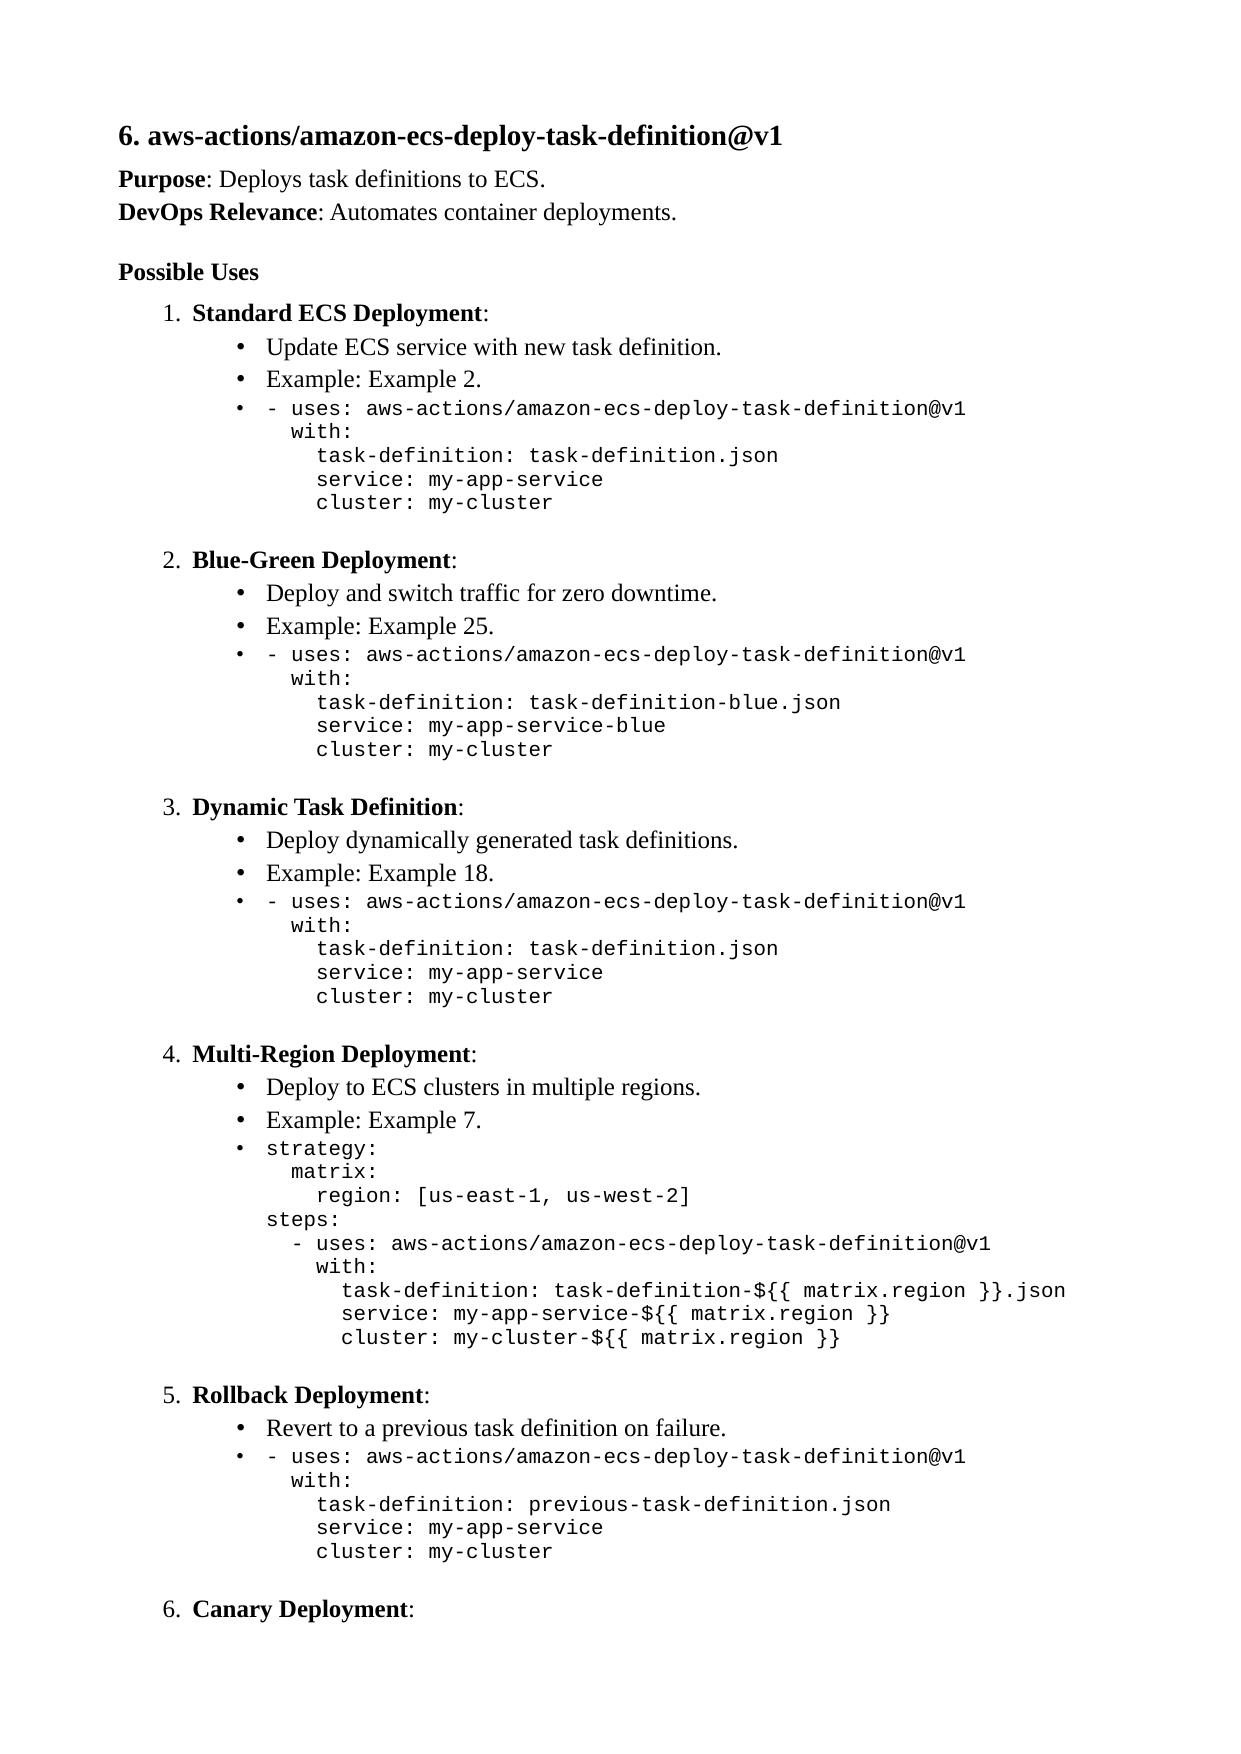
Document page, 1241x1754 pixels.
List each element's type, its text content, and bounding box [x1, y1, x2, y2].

list with: [236, 1256, 1122, 1280]
list Deploy dynamically generated task definitions. [236, 825, 1122, 854]
list service: my-app-service [236, 1517, 1122, 1541]
list strategy: [236, 1138, 1122, 1162]
list cluster: my-cluster [236, 492, 1122, 516]
list task-definition: task-definition.json [236, 938, 1122, 962]
list Example: Example 18. [236, 858, 1122, 887]
list - uses: aws-actions/amazon-ecs-deploy-task-definition@v1 [236, 1446, 1122, 1470]
list - uses: aws-actions/amazon-ecs-deploy-task-definition@v1 [236, 891, 1122, 915]
list service: my-app-service [236, 962, 1122, 986]
list matrix: [236, 1162, 1122, 1185]
subtitle 6. aws-actions/amazon-ecs-deploy-task-definition@v1 [118, 118, 1122, 152]
list Deploy and switch traffic for zero downtime. [236, 578, 1122, 607]
list Multi-Region Deployment: [162, 1039, 1122, 1068]
list - uses: aws-actions/amazon-ecs-deploy-task-definition@v1 [236, 398, 1122, 421]
list with: [236, 421, 1122, 445]
list Dynamic Task Definition: [162, 792, 1122, 821]
list cluster: my-cluster [236, 986, 1122, 1009]
list Revert to a previous task definition on failure. [236, 1413, 1122, 1442]
subtitle Possible Uses [118, 257, 1122, 286]
list cluster: my-cluster [236, 739, 1122, 763]
list Example: Example 25. [236, 611, 1122, 640]
list - uses: aws-actions/amazon-ecs-deploy-task-definition@v1 [236, 1232, 1122, 1256]
list Standard ECS Deployment: [162, 298, 1122, 327]
text Purpose: Deploys task definitions to ECS. DevOps Relevance: Automates container deployments. [118, 164, 1122, 226]
list with: [236, 668, 1122, 692]
list task-definition: task-definition-${{ matrix.region }}.json [236, 1280, 1122, 1303]
list service: my-app-service-blue [236, 715, 1122, 739]
list Example: Example 7. [236, 1105, 1122, 1134]
list - uses: aws-actions/amazon-ecs-deploy-task-definition@v1 [236, 644, 1122, 668]
list task-definition: previous-task-definition.json [236, 1493, 1122, 1517]
list region: [us-east-1, us-west-2] [236, 1185, 1122, 1209]
list task-definition: task-definition-blue.json [236, 692, 1122, 715]
list Blue-Green Deployment: [162, 545, 1122, 574]
list Rollback Deployment: [162, 1380, 1122, 1409]
list cluster: my-cluster [236, 1541, 1122, 1564]
list with: [236, 915, 1122, 938]
list Canary Deployment: [162, 1594, 1122, 1623]
list Deploy to ECS clusters in multiple regions. [236, 1072, 1122, 1101]
list with: [236, 1470, 1122, 1493]
list cluster: my-cluster-${{ matrix.region }} [236, 1327, 1122, 1351]
list Update ECS service with new task definition. [236, 332, 1122, 360]
list service: my-app-service-${{ matrix.region }} [236, 1303, 1122, 1327]
list task-definition: task-definition.json [236, 445, 1122, 468]
list service: my-app-service [236, 468, 1122, 492]
list steps: [236, 1209, 1122, 1232]
list Example: Example 2. [236, 364, 1122, 393]
